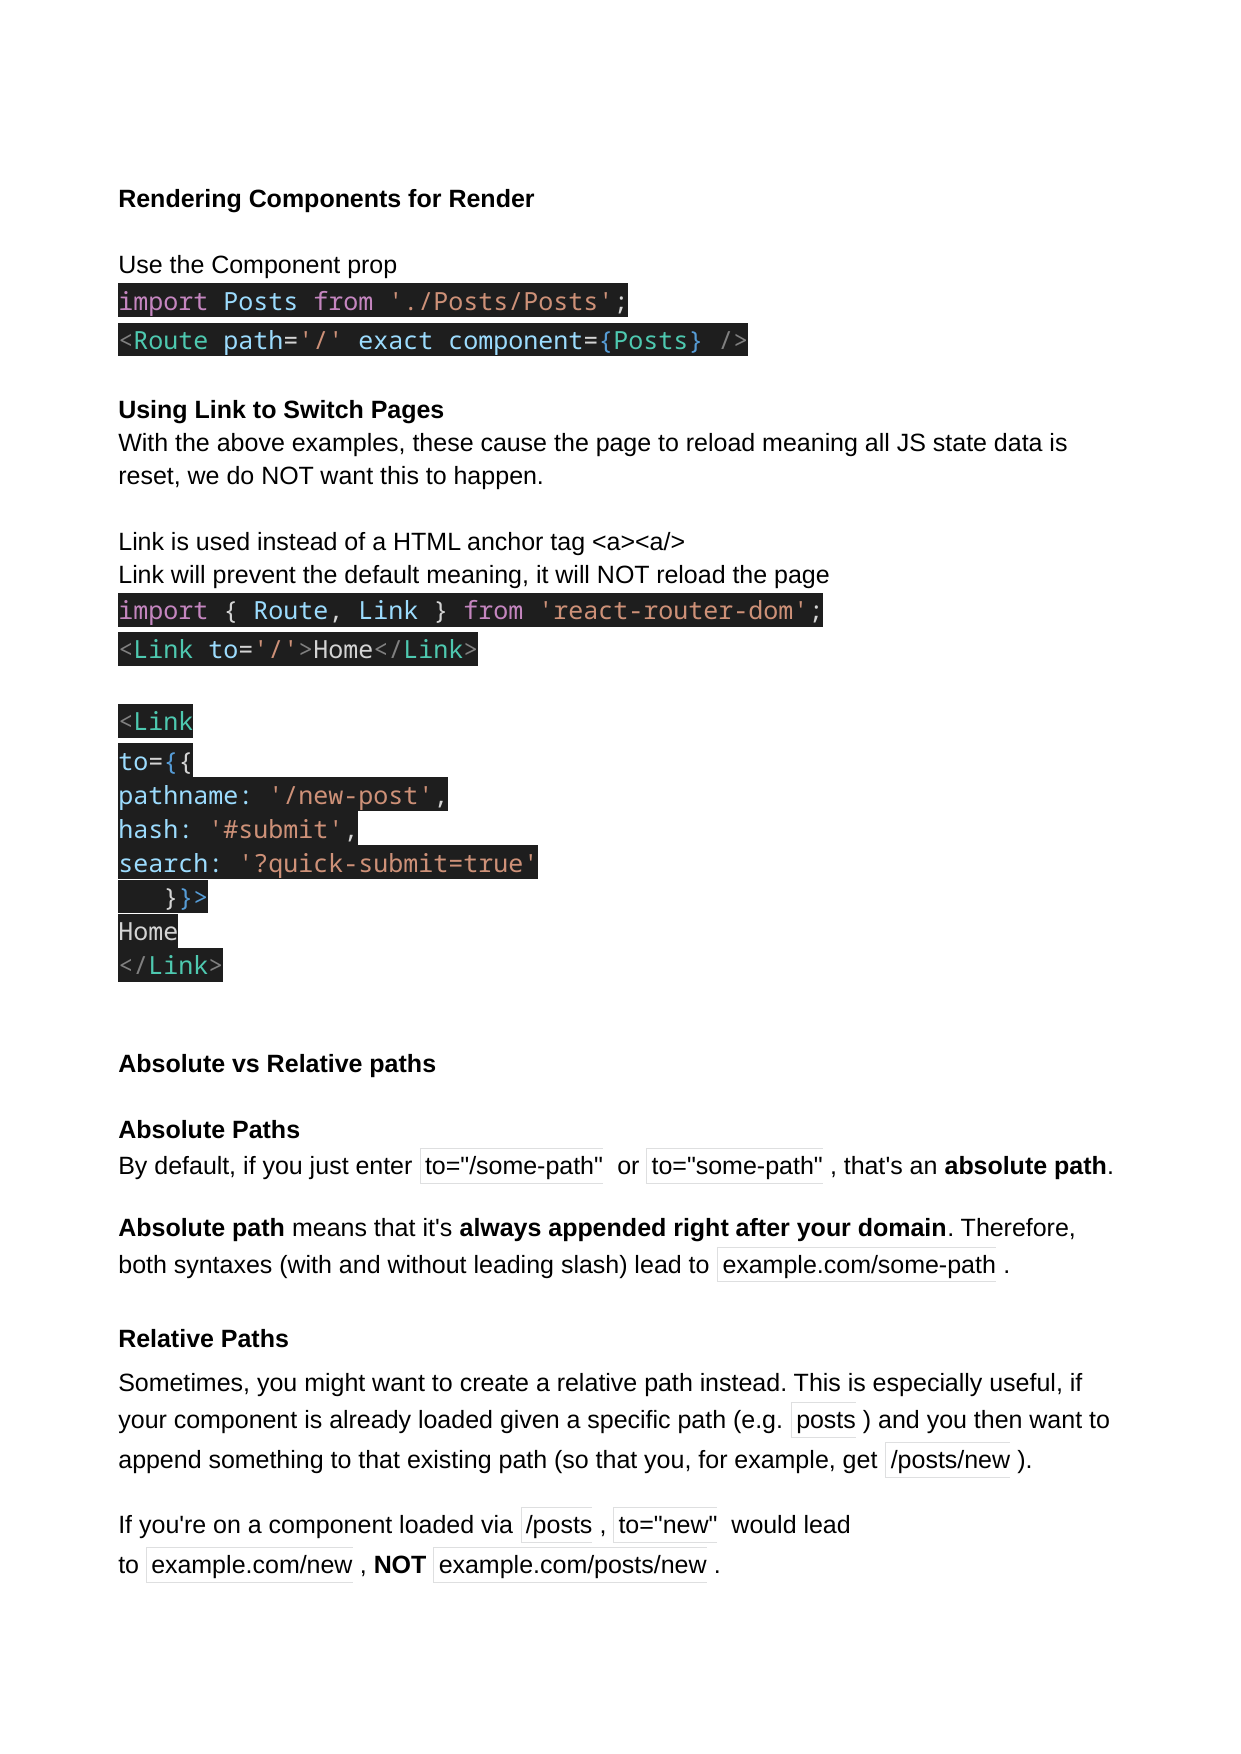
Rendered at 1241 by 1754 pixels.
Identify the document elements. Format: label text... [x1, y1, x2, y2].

text to="some-path" , that's an absolute path. [647, 1148, 1122, 1183]
text Home [118, 913, 1122, 948]
text If you're on a component loaded via /posts , to="new" would lead to example.com/new , NOT example.com/posts/new . [118, 1507, 1122, 1582]
text import Posts from './Posts/Posts'; [118, 283, 1122, 317]
text Sometimes, you might want to create a relative path instead. This is especially useful, if your component is already loaded given a specific path (e.g. posts ) and you then want to append something to that existing path (so that you, for example, get /posts/new ). [118, 1368, 1122, 1477]
text <Link [118, 704, 1122, 738]
text Rendering Components for Render [118, 184, 1122, 213]
subtitle Relative Paths [118, 1324, 1122, 1353]
text By default, if you just enter [118, 1148, 420, 1183]
text to="/some-path" or [421, 1148, 646, 1183]
text Link is used instead of a HTML anchor tag <a><a/> [118, 527, 1122, 555]
text <Link to='/'>Home</Link> [118, 632, 1122, 666]
text <Route path='/' exact component={Posts} /> [118, 322, 1122, 356]
text Link will prevent the default meaning, it will NOT reload the page [118, 560, 1122, 588]
text to={{ [118, 743, 1122, 777]
text Use the Component prop [118, 250, 1122, 279]
text }}> [118, 879, 1122, 913]
text </Link> [118, 948, 1122, 982]
text Absolute vs Relative paths [118, 1049, 1122, 1077]
text Using Link to Switch Pages [118, 394, 1122, 423]
text With the above examples, these cause the page to reload meaning all JS state data is reset, we do NOT want this to happen. [118, 428, 1122, 489]
text pathname: '/new-post', [118, 777, 1122, 811]
subtitle Absolute Paths [118, 1115, 1122, 1143]
text search: '?quick-submit=true' [118, 845, 1122, 879]
text hash: '#submit', [118, 811, 1122, 845]
text Absolute path means that it's always appended right after your domain. Therefore, both syntaxes (with and without leading slash) lead to example.com/some-path . [118, 1213, 1122, 1282]
text import { Route, Link } from 'react-router-dom'; [118, 593, 1122, 627]
